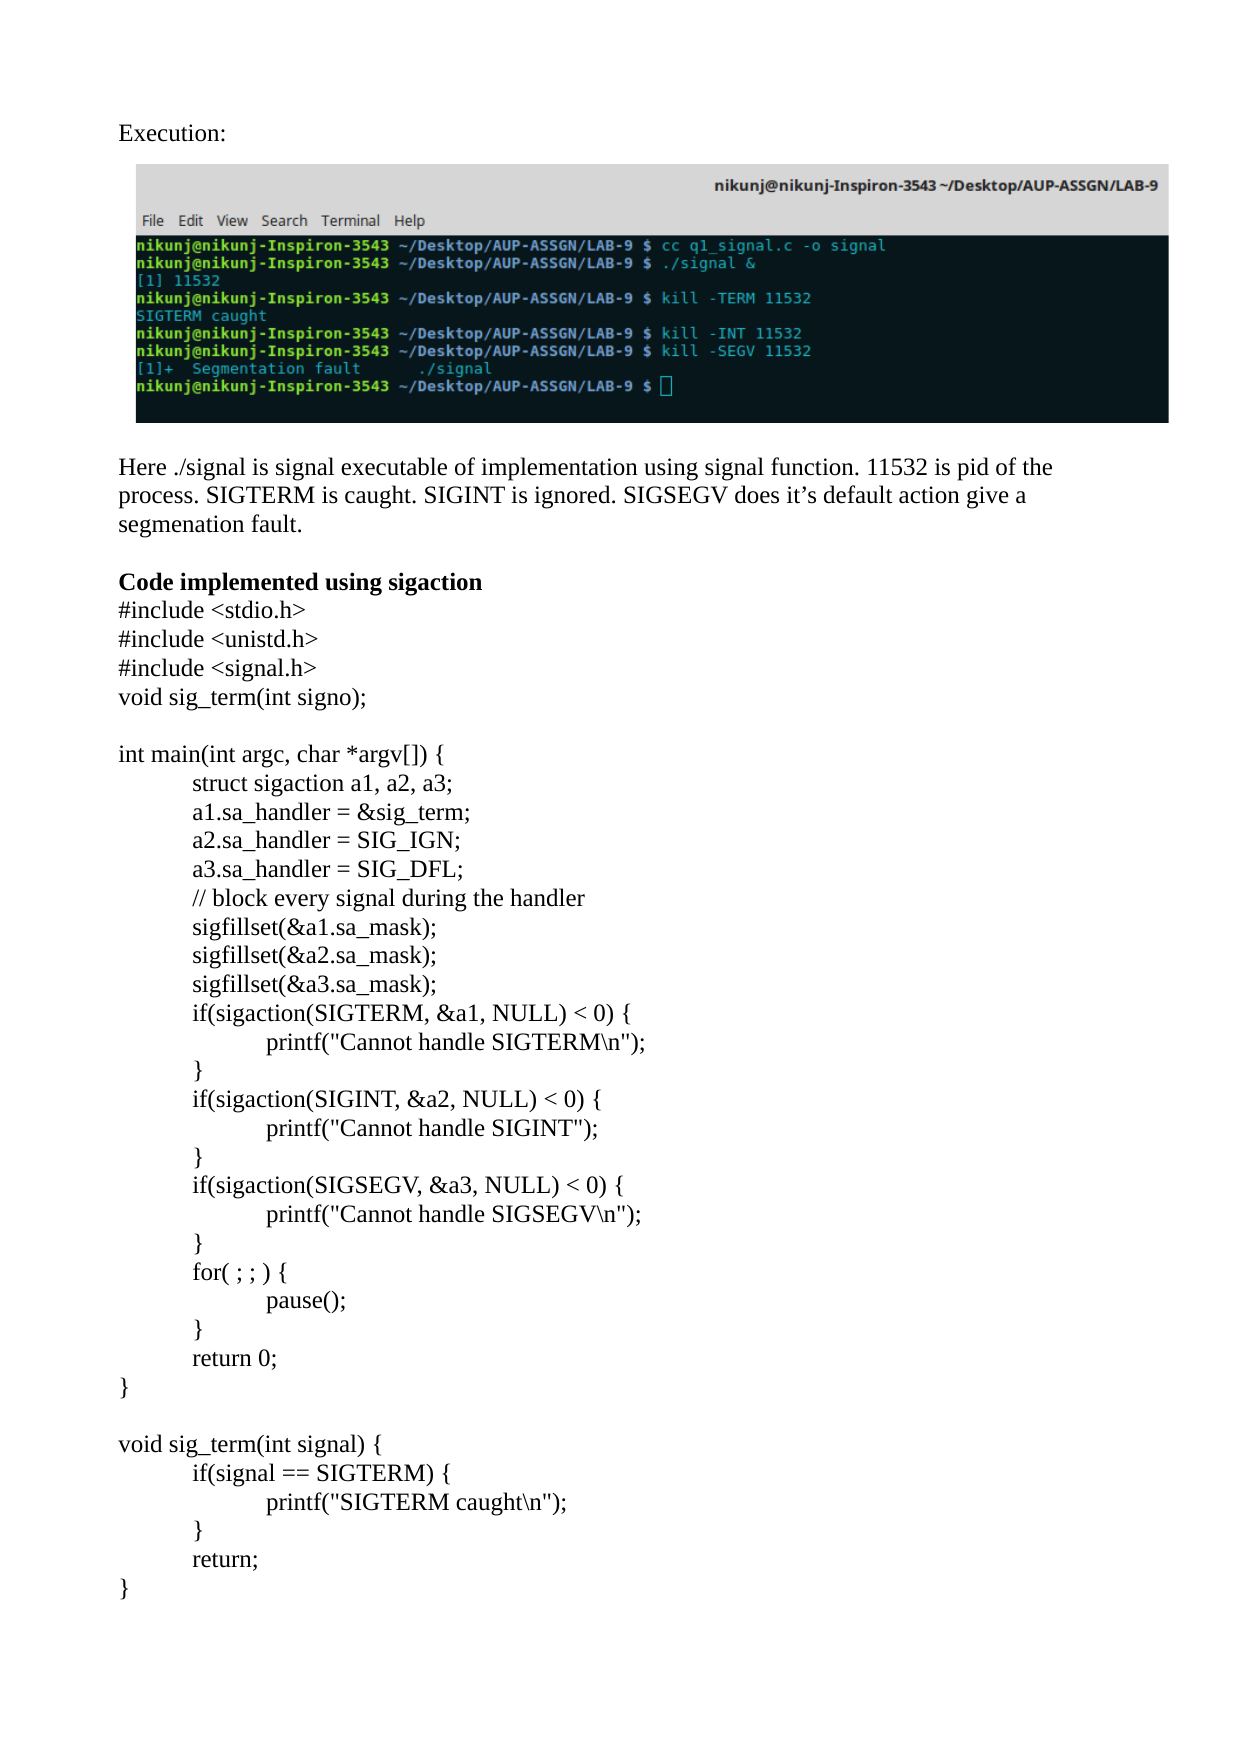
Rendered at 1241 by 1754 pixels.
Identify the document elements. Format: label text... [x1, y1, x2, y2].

text if(sigaction(SIGINT, &a2, NULL) < 0) { [118, 1084, 1122, 1113]
text #include <signal.h> [118, 653, 1122, 682]
text } [118, 1055, 1122, 1084]
text struct sigaction a1, a2, a3; [118, 768, 1122, 797]
text } [118, 1142, 1122, 1170]
text #include <unistd.h> [118, 624, 1122, 653]
text printf("SIGTERM caught\n"); [118, 1487, 1122, 1515]
text printf("Cannot handle SIGINT"); [118, 1113, 1122, 1142]
text printf("Cannot handle SIGTERM\n"); [118, 1027, 1122, 1055]
text if(sigaction(SIGSEGV, &a3, NULL) < 0) { [118, 1170, 1122, 1199]
text pause(); [118, 1285, 1122, 1314]
text a2.sa_handler = SIG_IGN; [118, 825, 1122, 854]
text } [118, 1573, 1122, 1602]
text #include <stdio.h> [118, 595, 1122, 624]
text void sig_term(int signo); [118, 682, 1122, 710]
text return 0; [118, 1343, 1122, 1372]
text if(sigaction(SIGTERM, &a1, NULL) < 0) { [118, 998, 1122, 1027]
text Execution: [118, 118, 1122, 147]
text // block every signal during the handler [118, 883, 1122, 912]
text void sig_term(int signal) { [118, 1429, 1122, 1458]
text } [118, 1314, 1122, 1343]
text Here ./signal is signal executable of implementation using signal function. 11532 is pid of the process. SIGTERM is caught. SIGINT is ignored. SIGSEGV does it’s default action give a segmenation fault. [118, 452, 1122, 538]
text } [118, 1228, 1122, 1257]
text } [118, 1372, 1122, 1400]
text } [118, 1515, 1122, 1544]
text sigfillset(&a3.sa_mask); [118, 969, 1122, 998]
text sigfillset(&a2.sa_mask); [118, 940, 1122, 969]
text for( ; ; ) { [118, 1257, 1122, 1285]
text a1.sa_handler = &sig_term; [118, 797, 1122, 825]
text printf("Cannot handle SIGSEGV\n"); [118, 1199, 1122, 1228]
text return; [118, 1544, 1122, 1573]
text Code implemented using sigaction [118, 567, 1122, 595]
text a3.sa_handler = SIG_DFL; [118, 854, 1122, 883]
text sigfillset(&a1.sa_mask); [118, 912, 1122, 940]
text int main(int argc, char *argv[]) { [118, 739, 1122, 768]
text if(signal == SIGTERM) { [118, 1458, 1122, 1487]
